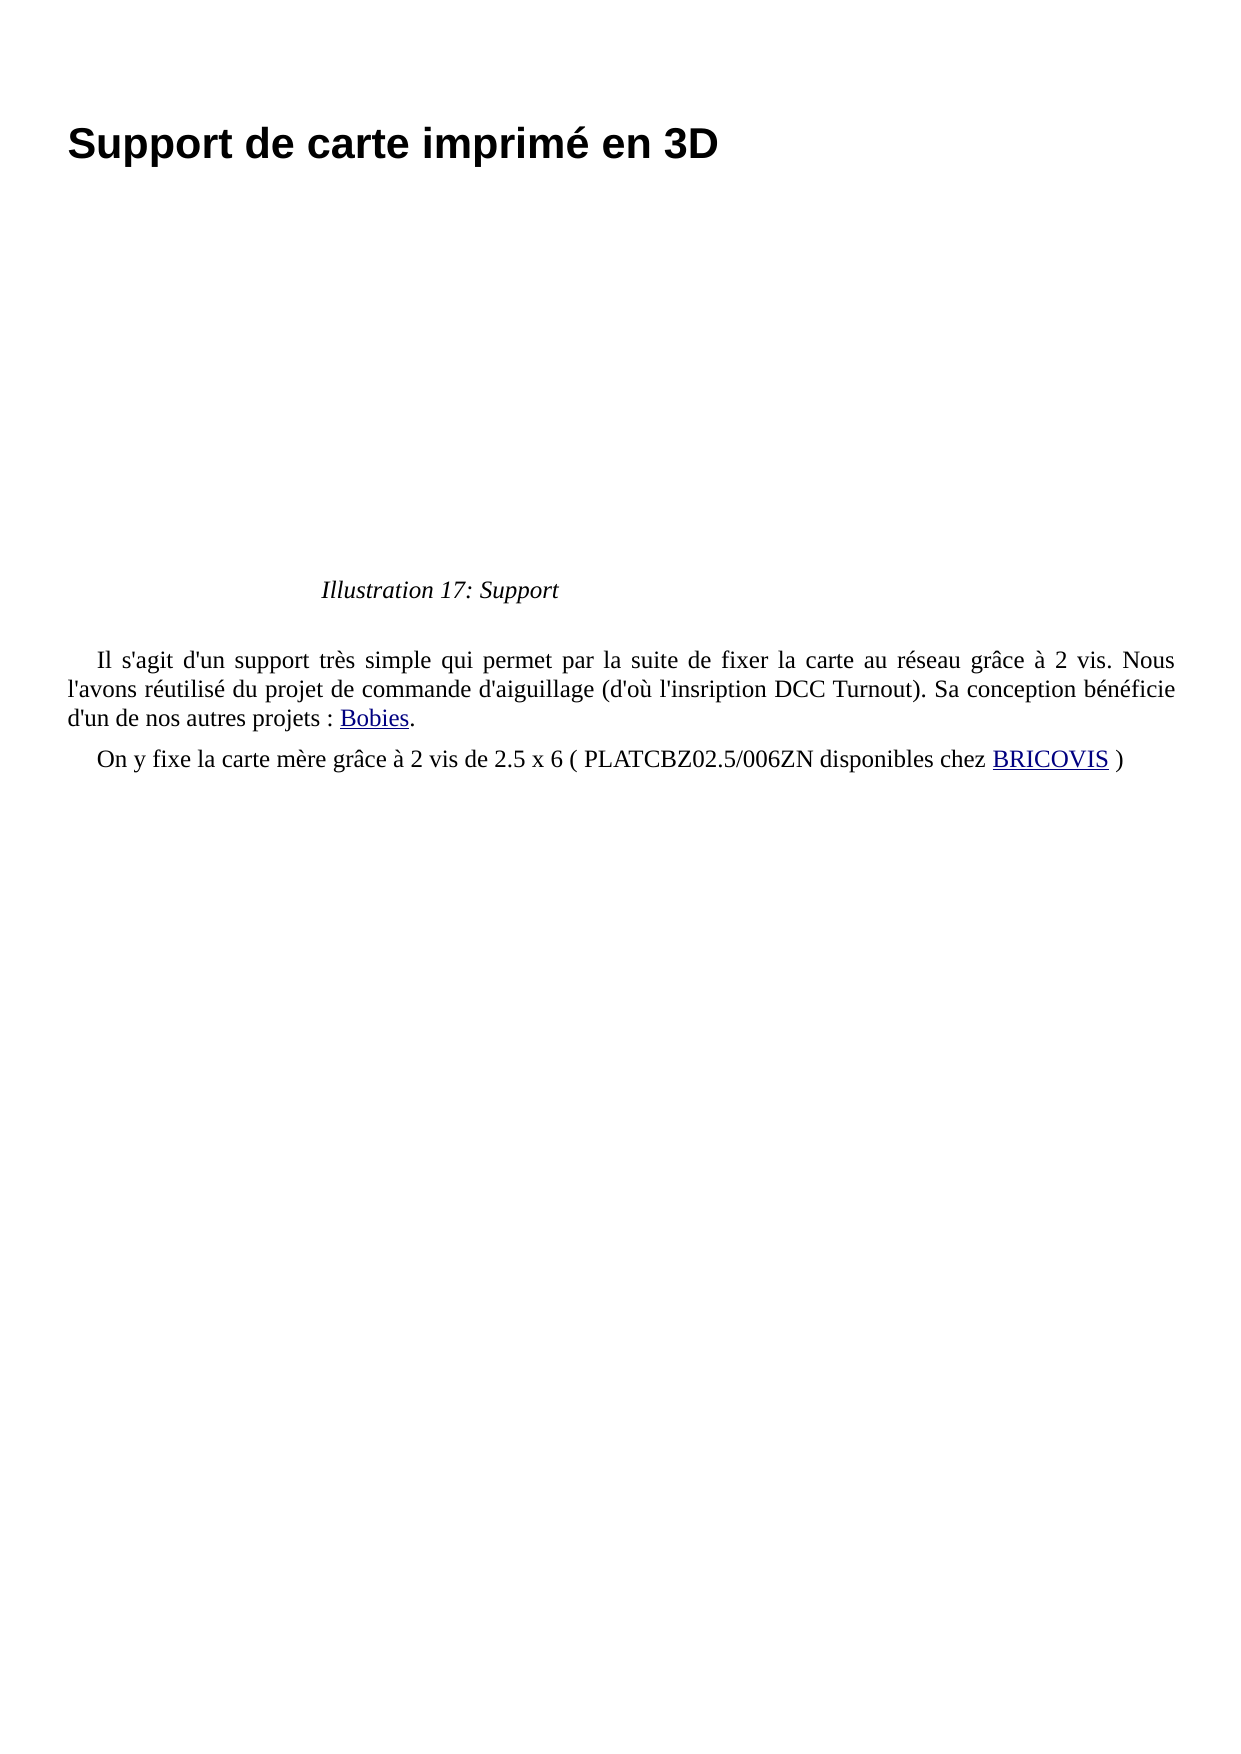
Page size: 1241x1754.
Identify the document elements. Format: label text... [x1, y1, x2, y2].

text Il s'agit d'un support très simple qui permet par la suite de fixer la carte au réseau grâce à 2 vis. Nous l'avons réutilisé du projet de commande d'aiguillage (d'où l'insription DCC Turnout). Sa conception bénéficie d'un de nos autres projets : Bobies. [67, 645, 1177, 731]
text On y fixe la carte mère grâce à 2 vis de 2.5 x 6 ( PLATCBZ02.5/006ZN disponibles chez BRICOVIS ) [67, 744, 1177, 773]
text Illustration 17: Support [321, 193, 923, 604]
subtitle Support de carte imprimé en 3D [67, 118, 1177, 168]
